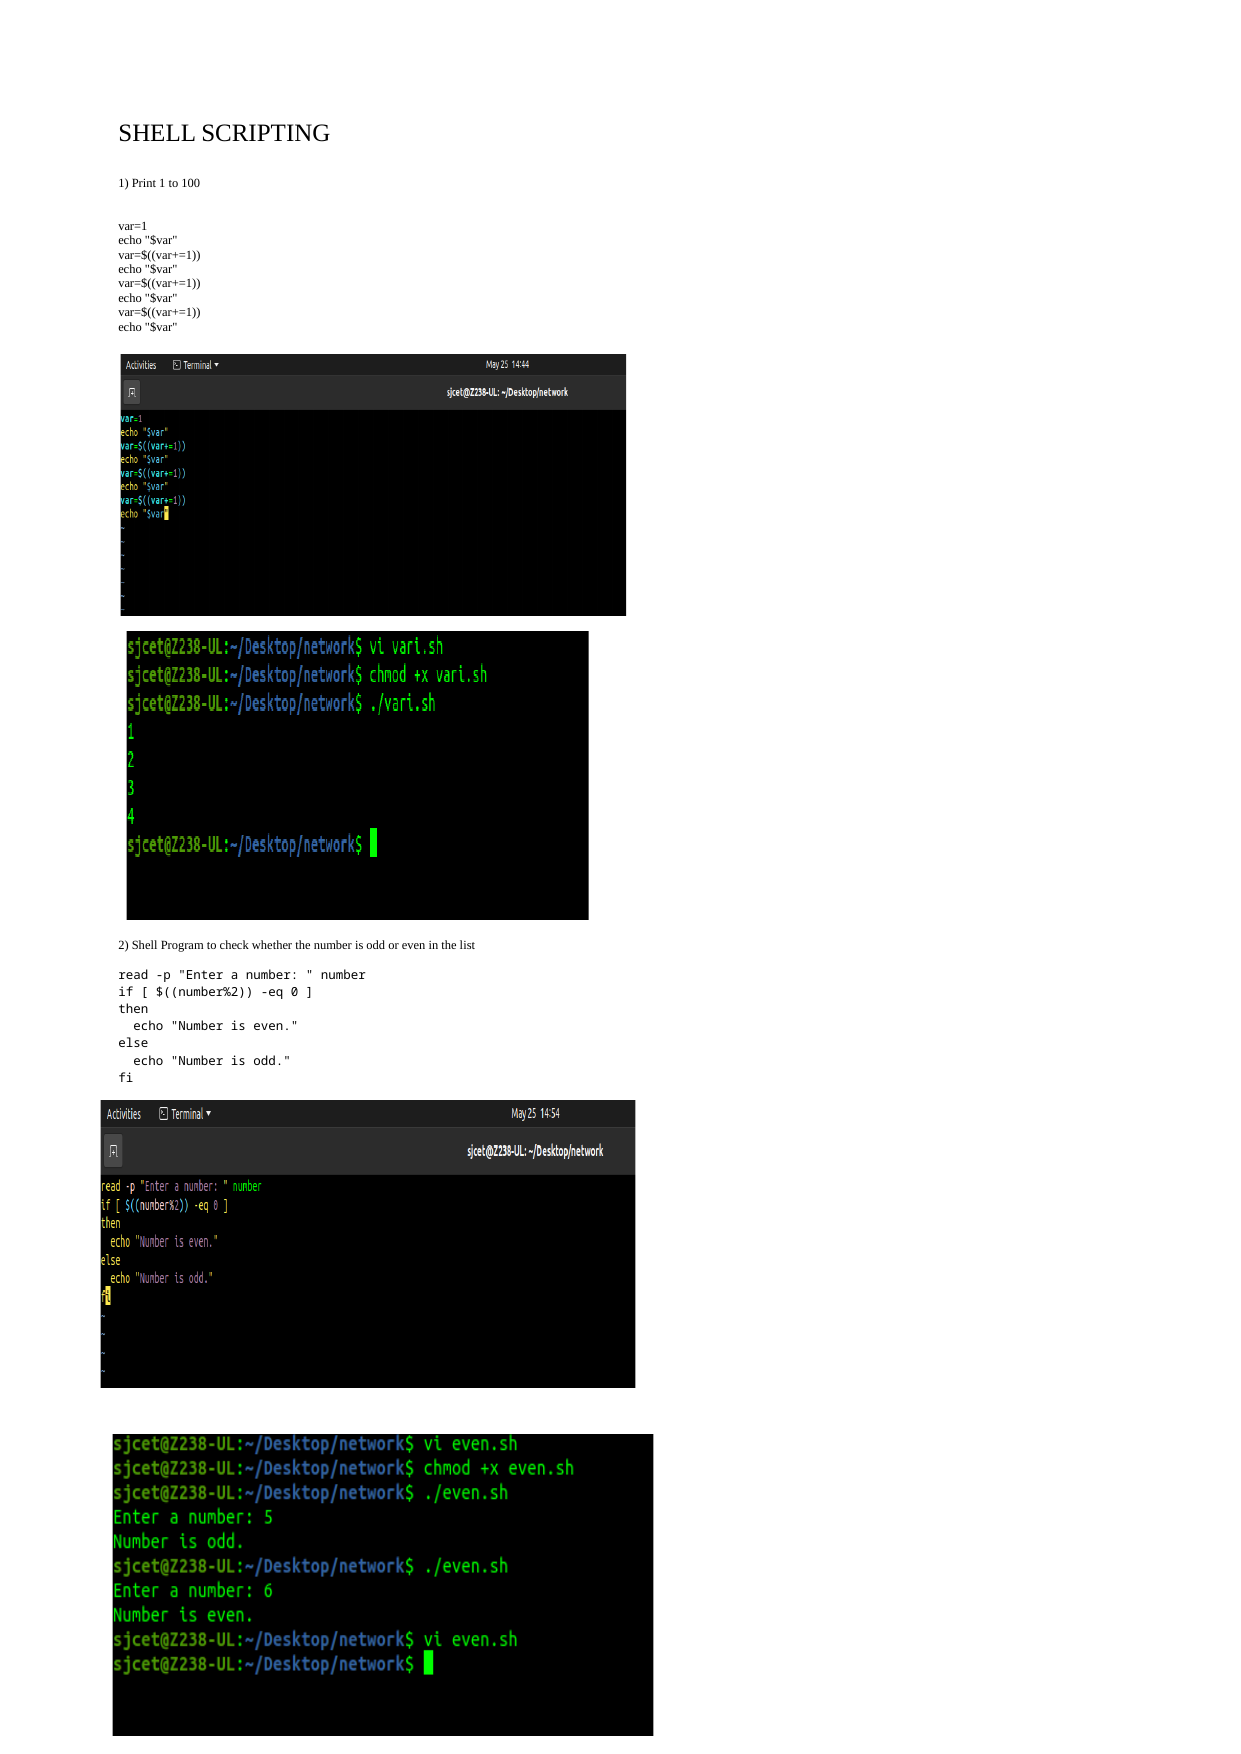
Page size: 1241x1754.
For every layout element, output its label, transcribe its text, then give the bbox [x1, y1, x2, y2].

text fi [118, 1069, 1122, 1086]
text echo "$var" [118, 291, 1122, 305]
picture [100, 1100, 636, 1388]
text 2) Shell Program to check whether the number is odd or even in the list [118, 937, 1122, 952]
text echo "Number is even." [118, 1017, 1122, 1034]
text then [118, 1000, 1122, 1017]
picture [112, 1434, 654, 1736]
text else [118, 1034, 1122, 1052]
text SHELL SCRIPTING [118, 118, 1122, 147]
picture [126, 631, 589, 920]
text var=1 [118, 219, 1122, 233]
text echo "$var" [118, 233, 1122, 247]
text var=$((var+=1)) [118, 247, 1122, 262]
text var=$((var+=1)) [118, 276, 1122, 291]
text var=$((var+=1)) [118, 305, 1122, 319]
text 1) Print 1 to 100 [118, 176, 1122, 190]
text echo "$var" [118, 319, 1122, 334]
text if [ $((number%2)) -eq 0 ] [118, 983, 1122, 1000]
picture [120, 354, 627, 616]
text echo "$var" [118, 262, 1122, 276]
text read -p "Enter a number: " number [118, 966, 1122, 983]
text echo "Number is odd." [118, 1052, 1122, 1069]
